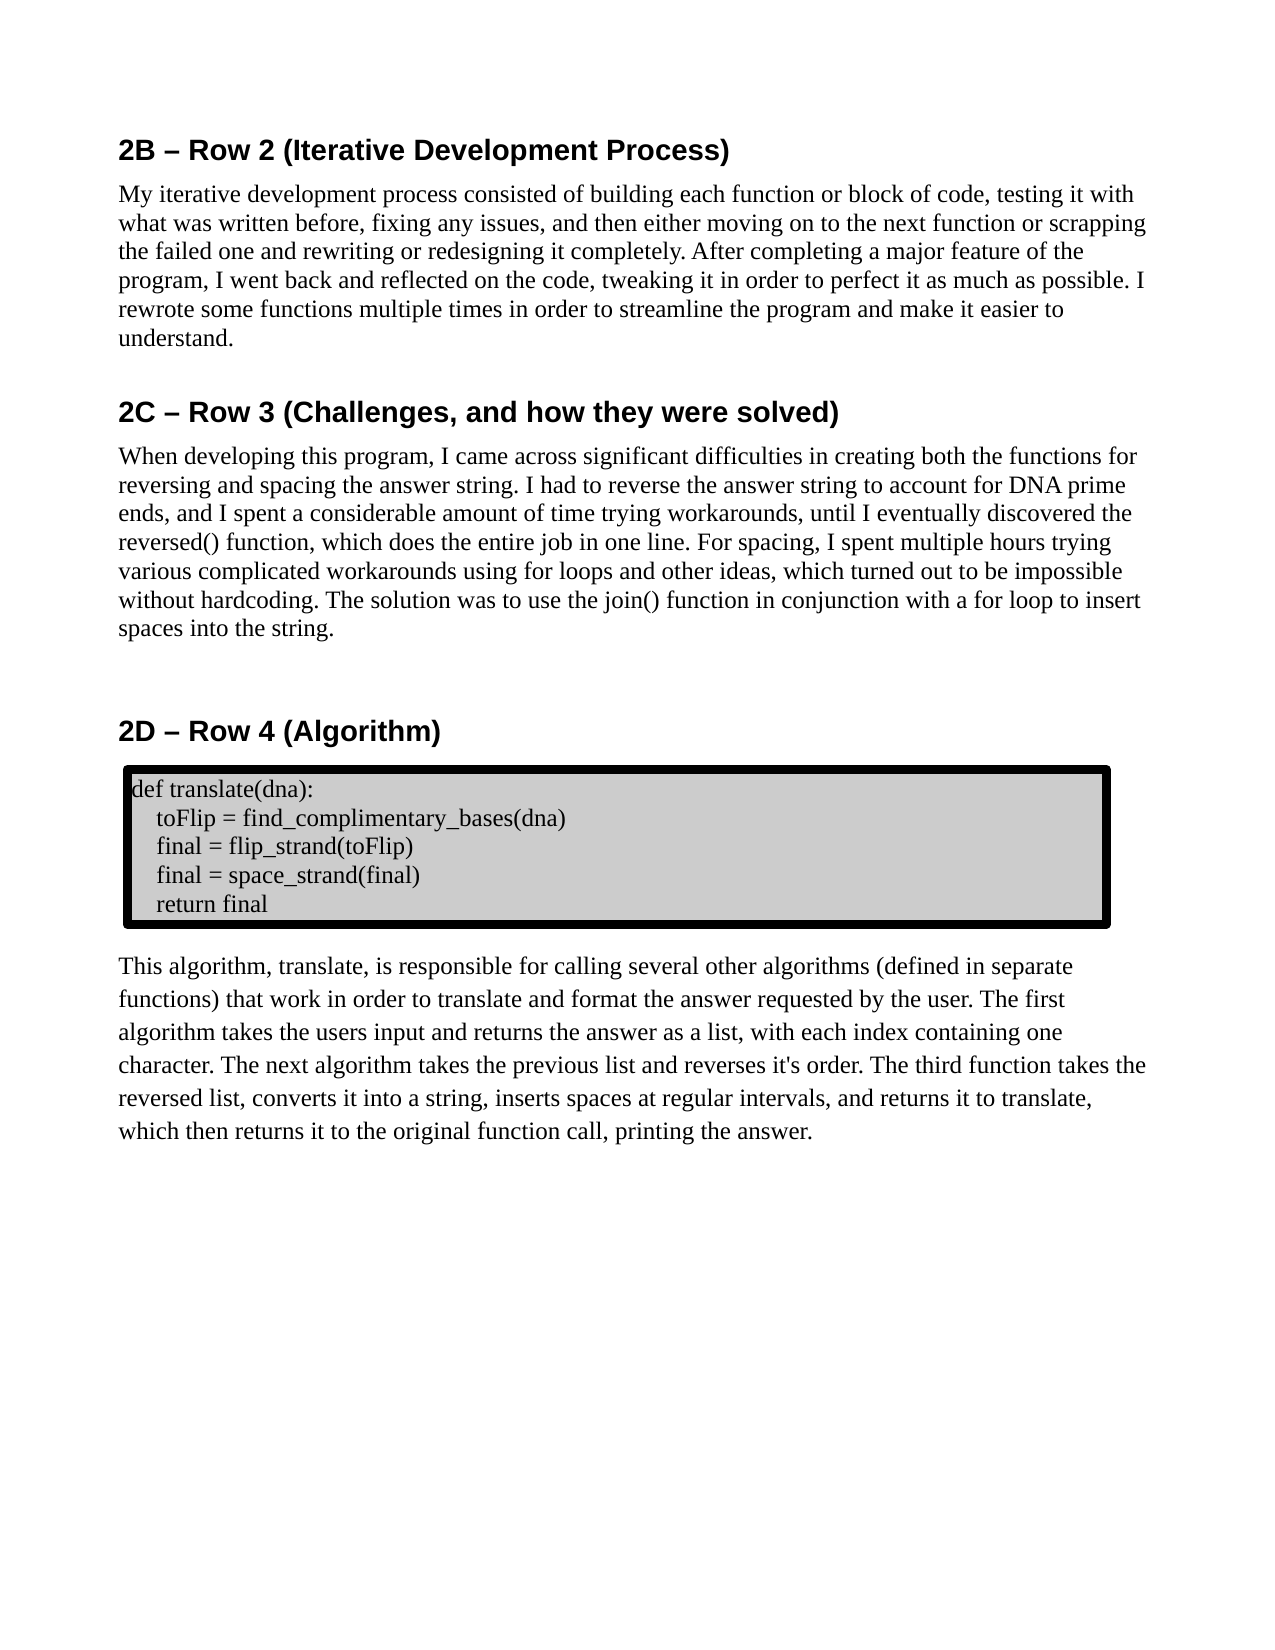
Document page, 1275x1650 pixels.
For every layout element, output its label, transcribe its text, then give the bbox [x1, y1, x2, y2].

text When developing this program, I came across significant difficulties in creating both the functions for reversing and spacing the answer string. I had to reverse the answer string to account for DNA prime ends, and I spent a considerable amount of time trying workarounds, until I eventually discovered the reversed() function, which does the entire job in one line. For spacing, I spent multiple hours trying various complicated workarounds using for loops and other ideas, which turned out to be impossible without hardcoding. The solution was to use the join() function in conjunction with a for loop to insert spaces into the string. [118, 441, 1157, 642]
subtitle 2B – Row 2 (Iterative Development Process) [118, 133, 1157, 166]
text My iterative development process consisted of building each function or block of code, testing it with what was written before, fixing any issues, and then either moving on to the next function or scrapping the failed one and rewriting or redesigning it completely. After completing a major feature of the program, I went back and reflected on the code, tweaking it in order to perfect it as much as possible. I rewrote some functions multiple times in order to streamline the program and make it easier to understand. [118, 179, 1157, 351]
subtitle 2C – Row 3 (Challenges, and how they were solved) [118, 395, 1157, 428]
subtitle 2D – Row 4 (Algorithm) [118, 714, 1157, 748]
text This algorithm, translate, is responsible for calling several other algorithms (defined in separate functions) that work in order to translate and format the answer requested by the user. The first algorithm takes the users input and returns the answer as a list, with each index containing one character. The next algorithm takes the previous list and reverses it's order. The third function takes the reversed list, converts it into a string, inserts spaces at regular intervals, and returns it to translate, which then returns it to the original function call, printing the answer. [118, 951, 1157, 1145]
